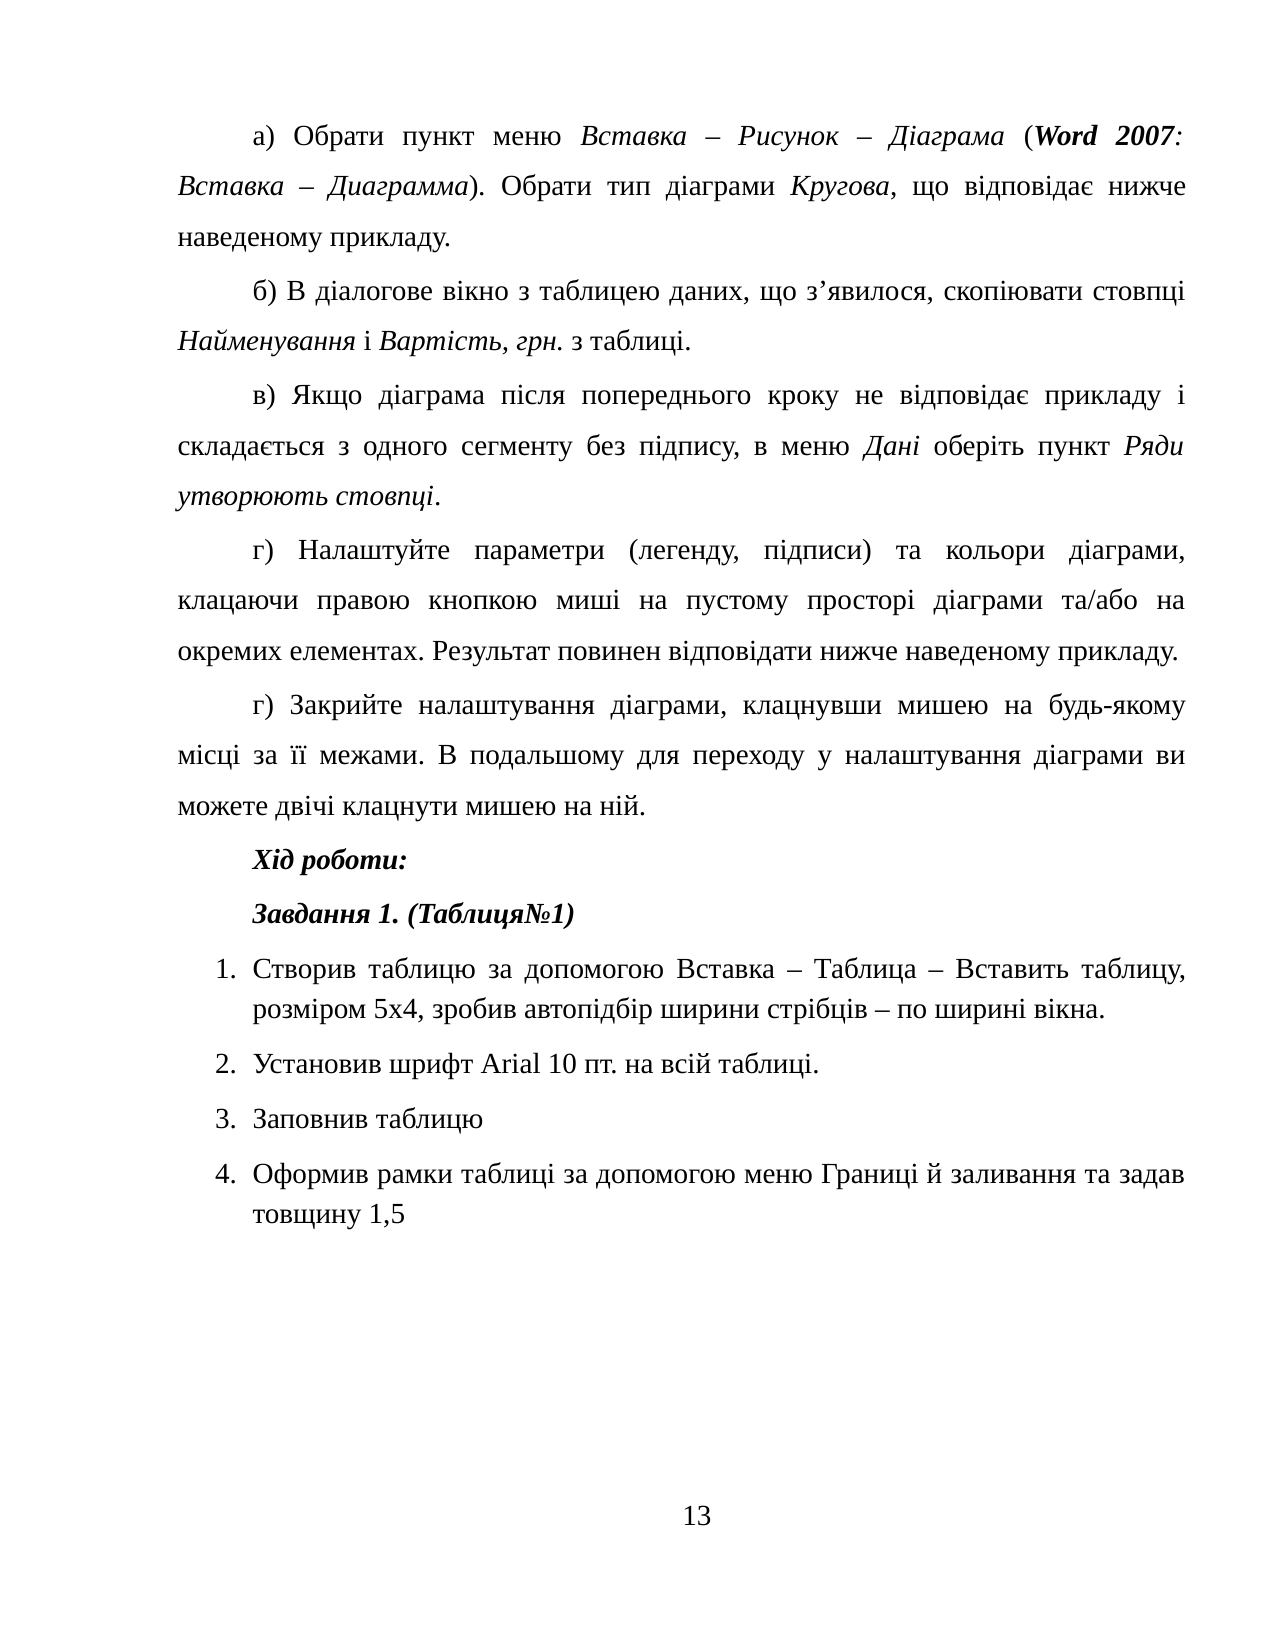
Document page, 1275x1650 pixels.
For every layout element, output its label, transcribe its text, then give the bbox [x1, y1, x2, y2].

list Заповнив таблицю [215, 1101, 1186, 1135]
text в) Якщо діаграма після попереднього кроку не відповідає прикладу і складається з одного сегменту без підпису, в меню Дані оберіть пункт Ряди утворюють стовпці. [177, 377, 1186, 512]
text а) Обрати пункт меню Вставка – Рисунок – Діаграма (Word 2007: Вставка – Диаграмма). Обрати тип діаграми Кругова, що відповідає нижче наведеному прикладу. [177, 118, 1186, 252]
text Завдання 1. (Таблиця№1) [177, 897, 1186, 930]
list Оформив рамки таблиці за допомогою меню Границі й заливання та задав товщину 1,5 [215, 1156, 1186, 1230]
text Хід роботи: [177, 842, 1186, 875]
list Створив таблицю за допомогою Вставка – Таблица – Вставить таблицу, розміром 5х4, зробив автопідбір ширини стрібців – по ширині вікна. [215, 951, 1186, 1025]
text б) В діалогове вікно з таблицею даних, що з’явилося, скопіювати стовпці Найменування і Вартість, грн. з таблиці. [177, 273, 1186, 357]
text г) Налаштуйте параметри (легенду, підписи) та кольори діаграми, клацаючи правою кнопкою миші на пустому просторі діаграми та/або на окремих елементах. Результат повинен відповідати нижче наведеному прикладу. [177, 532, 1186, 666]
text г) Закрийте налаштування діаграми, клацнувши мишею на будь-якому місці за її межами. В подальшому для переходу у налаштування діаграми ви можете двічі клацнути мишею на ній. [177, 687, 1186, 821]
list Установив шрифт Arial 10 пт. на всій таблиці. [215, 1046, 1186, 1080]
